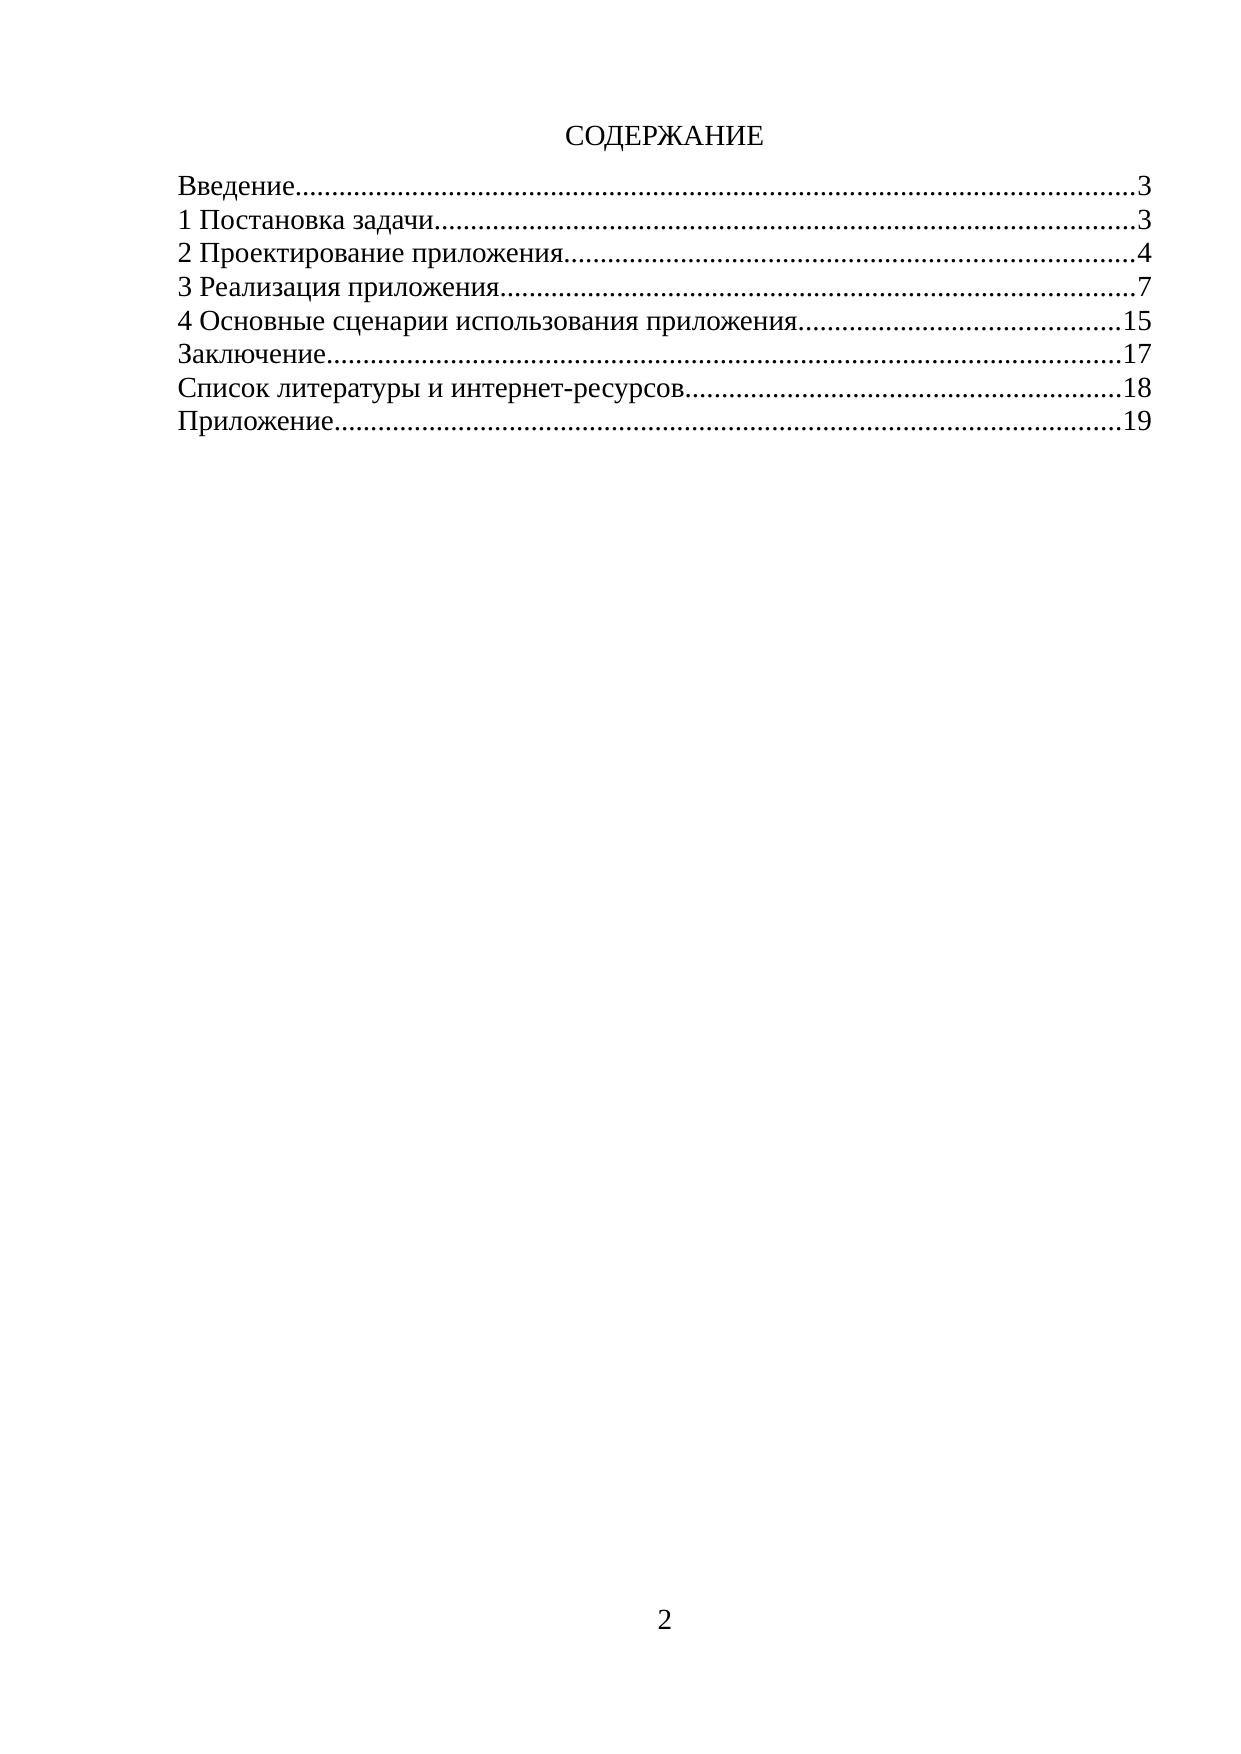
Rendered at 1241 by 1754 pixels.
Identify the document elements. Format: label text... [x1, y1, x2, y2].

text 3 Реализация приложения 7 [177, 269, 1152, 303]
text 1 Постановка задачи 3 [177, 202, 1152, 236]
text Заключение 17 [177, 336, 1152, 370]
text 2 Проектирование приложения 4 [177, 236, 1152, 269]
subtitle СОДЕРЖАНИЕ [177, 118, 1152, 152]
text 4 Основные сценарии использования приложения 15 [177, 303, 1152, 336]
text Введение 3 [177, 168, 1152, 202]
text Приложение 19 [177, 403, 1152, 437]
text Список литературы и интернет-ресурсов 18 [177, 370, 1152, 403]
